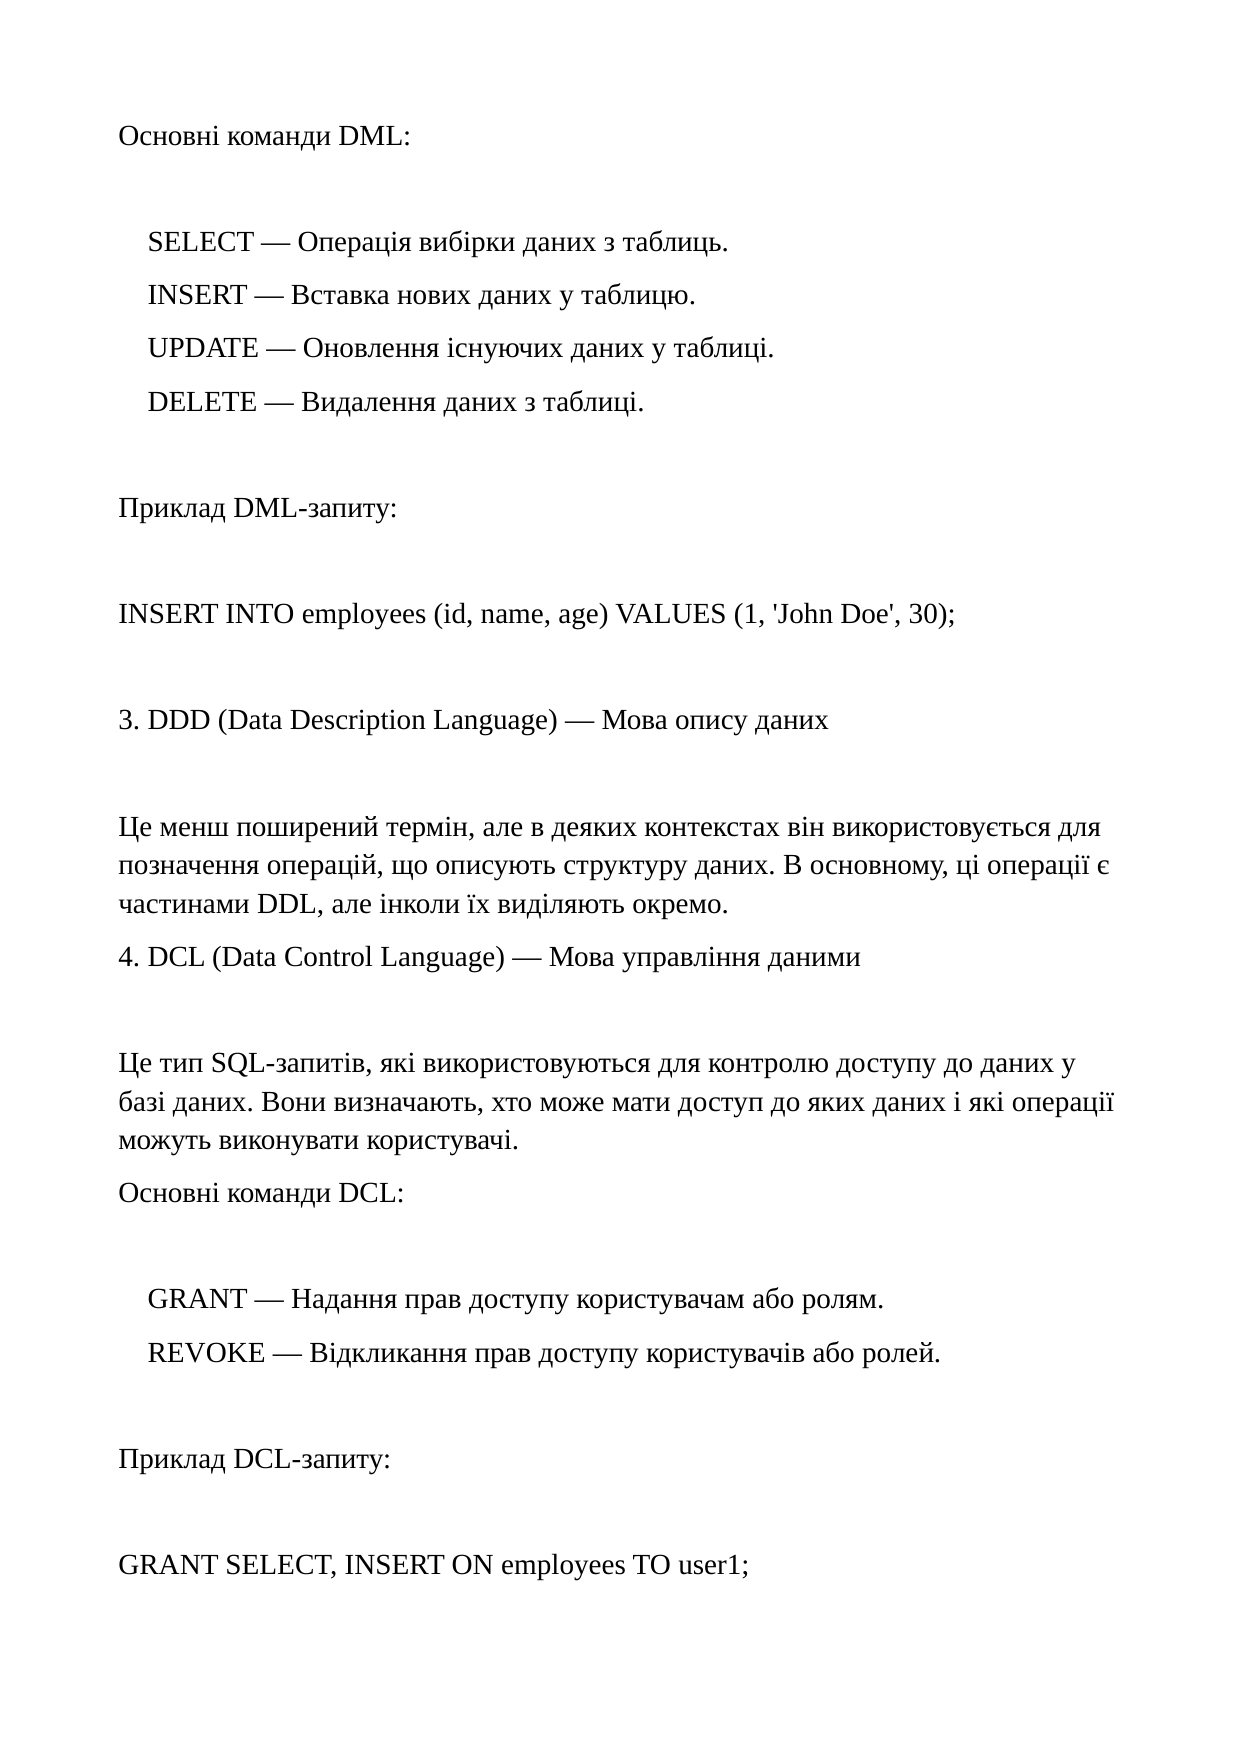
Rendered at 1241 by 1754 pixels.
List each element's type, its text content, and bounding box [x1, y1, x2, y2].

text Приклад DML-запиту: [118, 490, 1122, 523]
text Приклад DCL-запиту: [118, 1441, 1122, 1474]
text Це менш поширений термін, але в деяких контекстах він використовується для позначення операцій, що описують структуру даних. В основному, ці операції є частинами DDL, але інколи їх виділяють окремо. [118, 809, 1122, 919]
text REVOKE — Відкликання прав доступу користувачів або ролей. [118, 1335, 1122, 1368]
text DELETE — Видалення даних з таблиці. [118, 384, 1122, 417]
text UPDATE — Оновлення існуючих даних у таблиці. [118, 331, 1122, 364]
text 3. DDD (Data Description Language) — Мова опису даних [118, 702, 1122, 736]
text SELECT — Операція вибірки даних з таблиць. [118, 224, 1122, 258]
text GRANT SELECT, INSERT ON employees TO user1; [118, 1547, 1122, 1581]
text INSERT — Вставка нових даних у таблицю. [118, 277, 1122, 311]
text GRANT — Надання прав доступу користувачам або ролям. [118, 1282, 1122, 1315]
text Основні команди DML: [118, 118, 1122, 152]
text Основні команди DCL: [118, 1175, 1122, 1209]
text 4. DCL (Data Control Language) — Мова управління даними [118, 939, 1122, 972]
text Це тип SQL-запитів, які використовуються для контролю доступу до даних у базі даних. Вони визначають, хто може мати доступ до яких даних і які операції можуть виконувати користувачі. [118, 1045, 1122, 1156]
text INSERT INTO employees (id, name, age) VALUES (1, 'John Doe', 30); [118, 596, 1122, 630]
